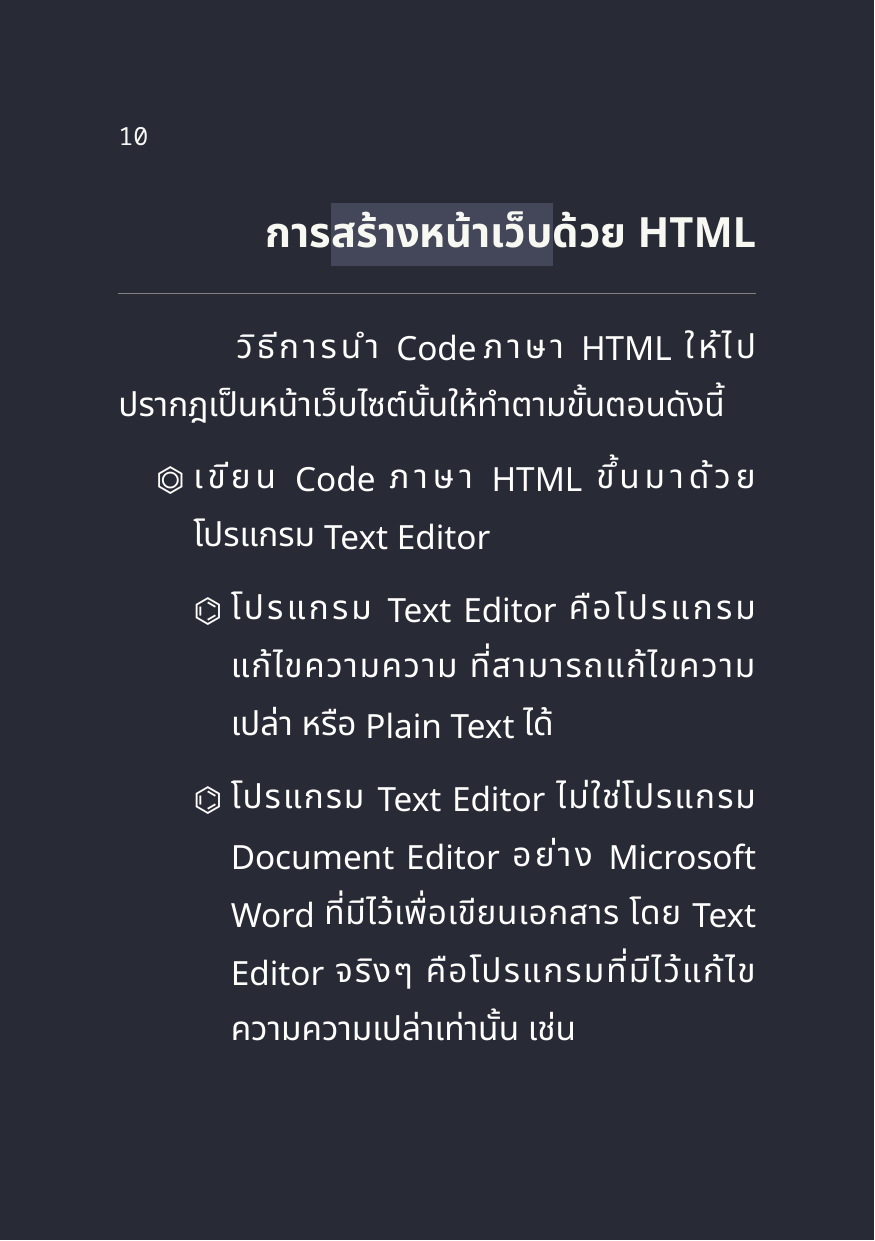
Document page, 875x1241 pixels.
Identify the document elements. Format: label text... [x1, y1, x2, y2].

text วิธีการนำ Codeภาษา HTML ให้ไปปรากฎเป็นหน้าเว็บไซต์นั้นให้ทำตามขั้นตอนดังนี้ [118, 323, 756, 431]
list โปรแกรม Text Editor คือโปรแกรมแก้ไขความความ ที่สามารถแก้ไขความเปล่า หรือ Plain Text ได้ [193, 584, 756, 751]
subtitle การสร้างหน้าเว็บด้วย HTML [118, 202, 756, 266]
list โปรแกรม Text Editor ไม่ใช่โปรแกรม Document Editor อย่าง Microsoft Word ที่มีไว้เพื่อเขียนเอกสาร โดย Text Editor จริงๆ คือโปรแกรมที่มีไว้แก้ไขความความเปล่าเท่านั้น เช่น [193, 773, 756, 1056]
list เขียน Code ภาษา HTML ขึ้นมาด้วยโปรแกรม Text Editor [156, 453, 756, 562]
